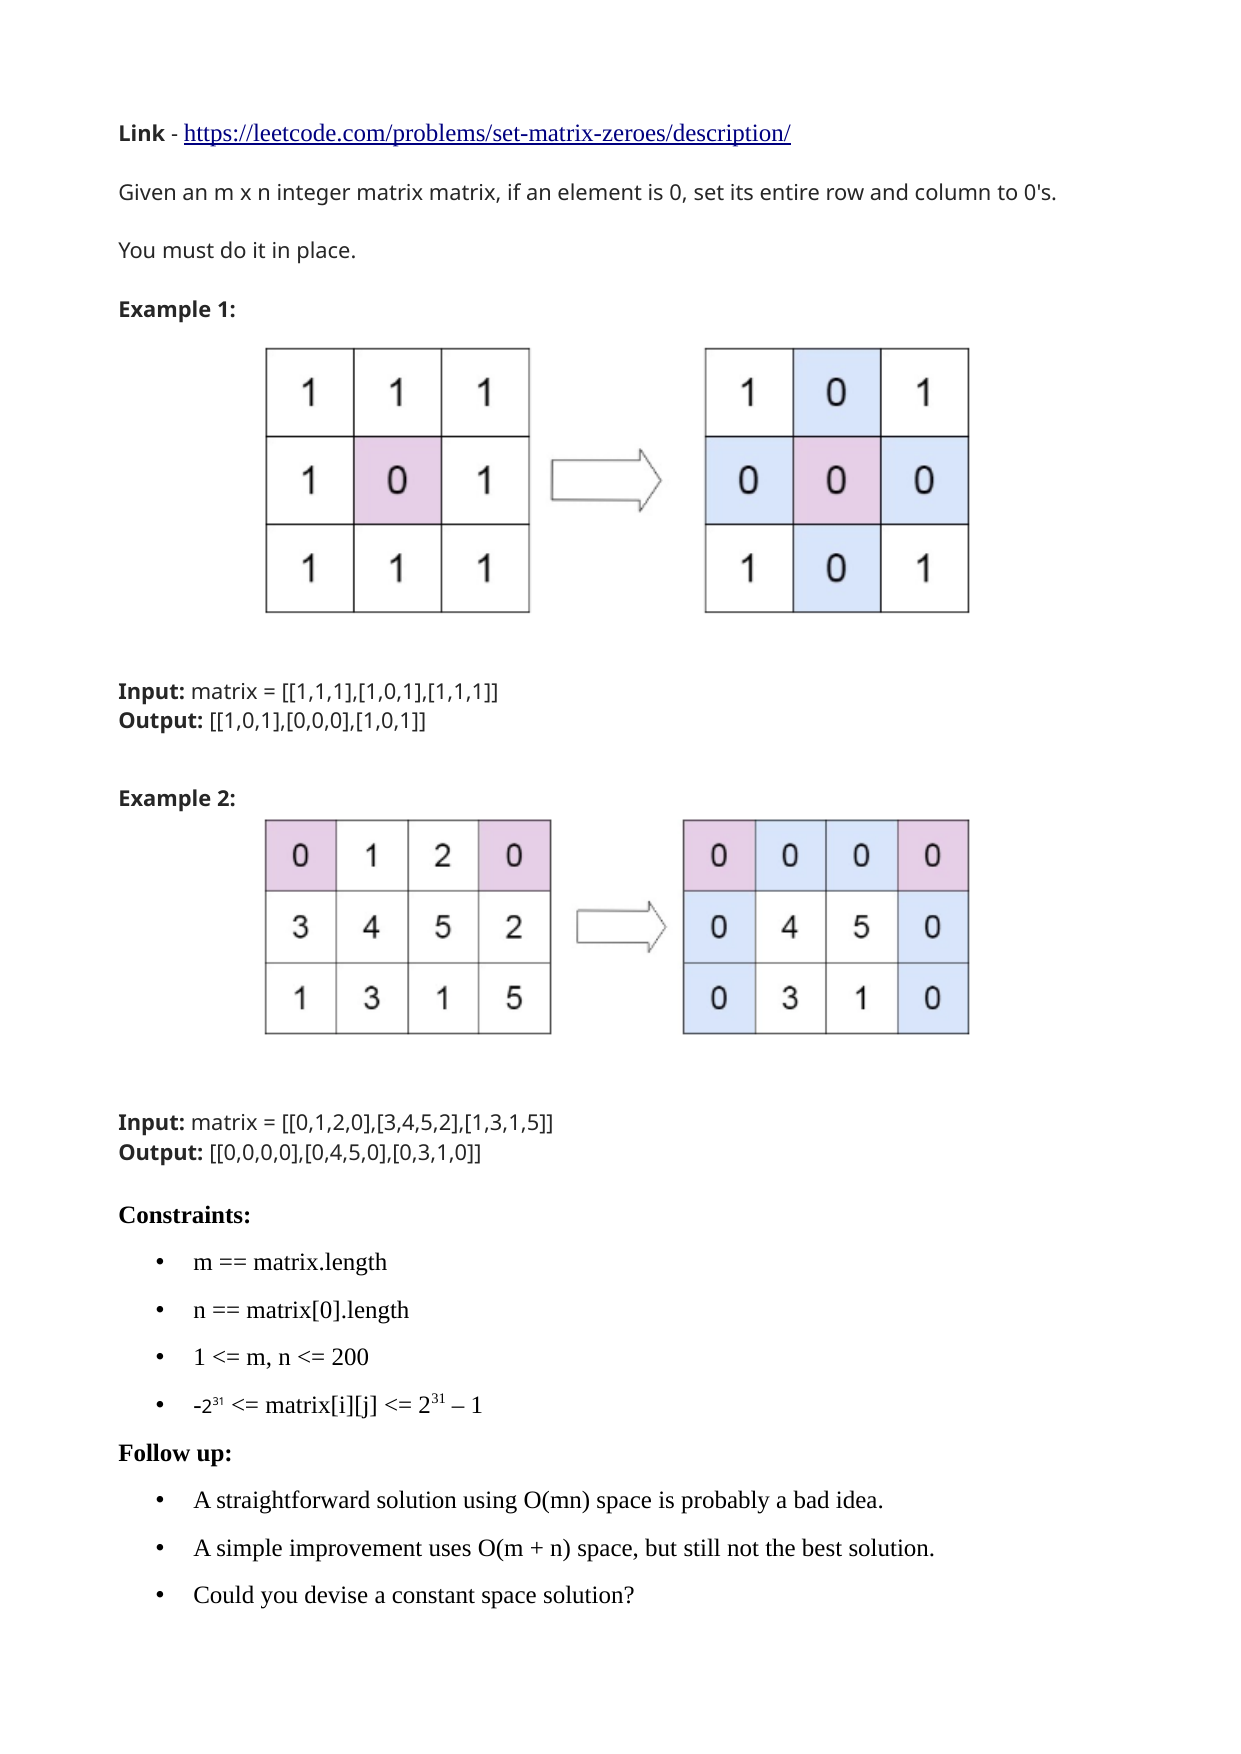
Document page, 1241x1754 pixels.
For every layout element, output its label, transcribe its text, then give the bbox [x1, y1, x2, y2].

picture [259, 812, 982, 1044]
list Could you devise a constant space solution? [156, 1581, 1122, 1609]
list -231 <= matrix[i][j] <= 231 – 1 [156, 1390, 1122, 1419]
text You must do it in place. [118, 235, 1122, 265]
text Example 1: [118, 294, 1122, 323]
list 1 <= m, n <= 200 [156, 1342, 1122, 1371]
text Example 2: [118, 783, 1122, 812]
list A simple improvement uses O(m + n) space, but still not the best solution. [156, 1533, 1122, 1562]
text Link - https://leetcode.com/problems/set-matrix-zeroes/description/ [118, 118, 1122, 148]
text Input: matrix = [[1,1,1],[1,0,1],[1,1,1]] [118, 676, 1122, 706]
list n == matrix[0].length [156, 1295, 1122, 1324]
list m == matrix.length [156, 1247, 1122, 1276]
text Output: [[1,0,1],[0,0,0],[1,0,1]] [118, 706, 1122, 735]
text Constraints: [118, 1167, 1122, 1228]
list A straightforward solution using O(mn) space is probably a bad idea. [156, 1485, 1122, 1514]
picture [258, 342, 982, 621]
text Input: matrix = [[0,1,2,0],[3,4,5,2],[1,3,1,5]] [118, 1107, 1122, 1137]
text Given an m x n integer matrix matrix, if an element is 0, set its entire row and column to 0's. [118, 177, 1122, 206]
text Follow up: [118, 1438, 1122, 1466]
text Output: [[0,0,0,0],[0,4,5,0],[0,3,1,0]] [118, 1137, 1122, 1167]
